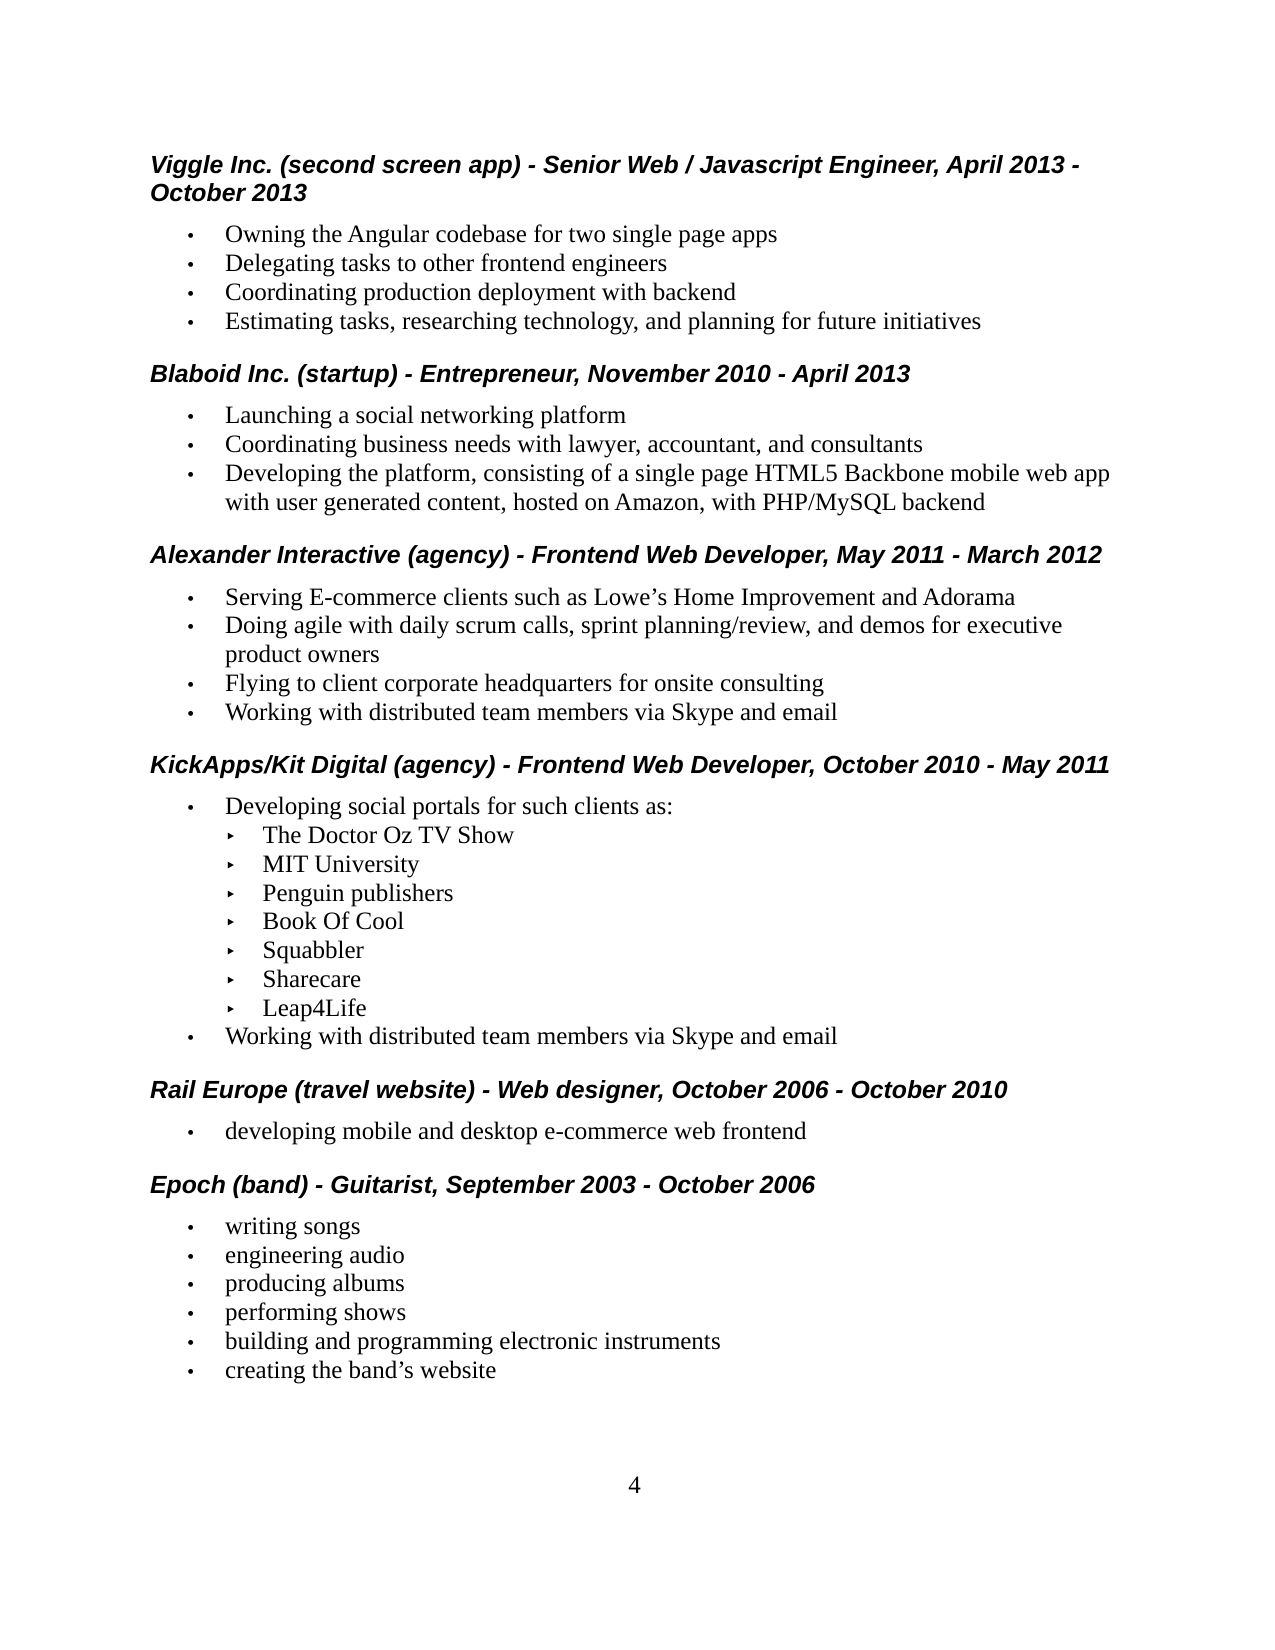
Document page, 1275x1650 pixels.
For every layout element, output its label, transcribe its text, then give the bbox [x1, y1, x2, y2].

list Coordinating business needs with lawyer, accountant, and consultants [187, 429, 1125, 458]
list MIT University [225, 849, 1125, 878]
list building and programming electronic instruments [187, 1326, 1125, 1355]
list Book Of Cool [225, 906, 1125, 935]
list Leap4Life [225, 993, 1125, 1021]
list producing albums [187, 1268, 1125, 1297]
subtitle Blaboid Inc. (startup) - Entrepreneur, November 2010 - April 2013 [150, 359, 1125, 388]
list Delegating tasks to other frontend engineers [187, 248, 1125, 277]
list Working with distributed team members via Skype and email [187, 697, 1125, 725]
list Sharecare [225, 964, 1125, 993]
list Developing social portals for such clients as: [187, 791, 1125, 820]
list Launching a social networking platform [187, 401, 1125, 429]
list Penguin publishers [225, 878, 1125, 906]
subtitle Epoch (band) - Guitarist, September 2003 - October 2006 [150, 1170, 1125, 1198]
list The Doctor Oz TV Show [225, 820, 1125, 849]
list Serving E-commerce clients such as Lowe’s Home Improvement and Adorama [187, 582, 1125, 610]
list Squabbler [225, 935, 1125, 964]
list writing songs [187, 1211, 1125, 1240]
list Working with distributed team members via Skype and email [187, 1021, 1125, 1050]
list engineering audio [187, 1240, 1125, 1268]
list creating the band’s website [187, 1355, 1125, 1383]
subtitle Alexander Interactive (agency) - Frontend Web Developer, May 2011 - March 2012 [150, 541, 1125, 569]
list developing mobile and desktop e-commerce web frontend [187, 1116, 1125, 1145]
subtitle KickApps/Kit Digital (agency) - Frontend Web Developer, October 2010 - May 2011 [150, 750, 1125, 779]
subtitle Viggle Inc. (second screen app) - Senior Web / Javascript Engineer, April 2013 - October 2013 [150, 150, 1125, 207]
list Coordinating production deployment with backend [187, 277, 1125, 306]
list performing shows [187, 1297, 1125, 1326]
list Owning the Angular codebase for two single page apps [187, 219, 1125, 248]
list Doing agile with daily scrum calls, sprint planning/review, and demos for executive product owners [187, 610, 1125, 668]
list Flying to client corporate headquarters for onsite consulting [187, 668, 1125, 697]
list Estimating tasks, researching technology, and planning for future initiatives [187, 306, 1125, 334]
list Developing the platform, consisting of a single page HTML5 Backbone mobile web app with user generated content, hosted on Amazon, with PHP/MySQL backend [187, 458, 1125, 516]
subtitle Rail Europe (travel website) - Web designer, October 2006 - October 2010 [150, 1075, 1125, 1104]
